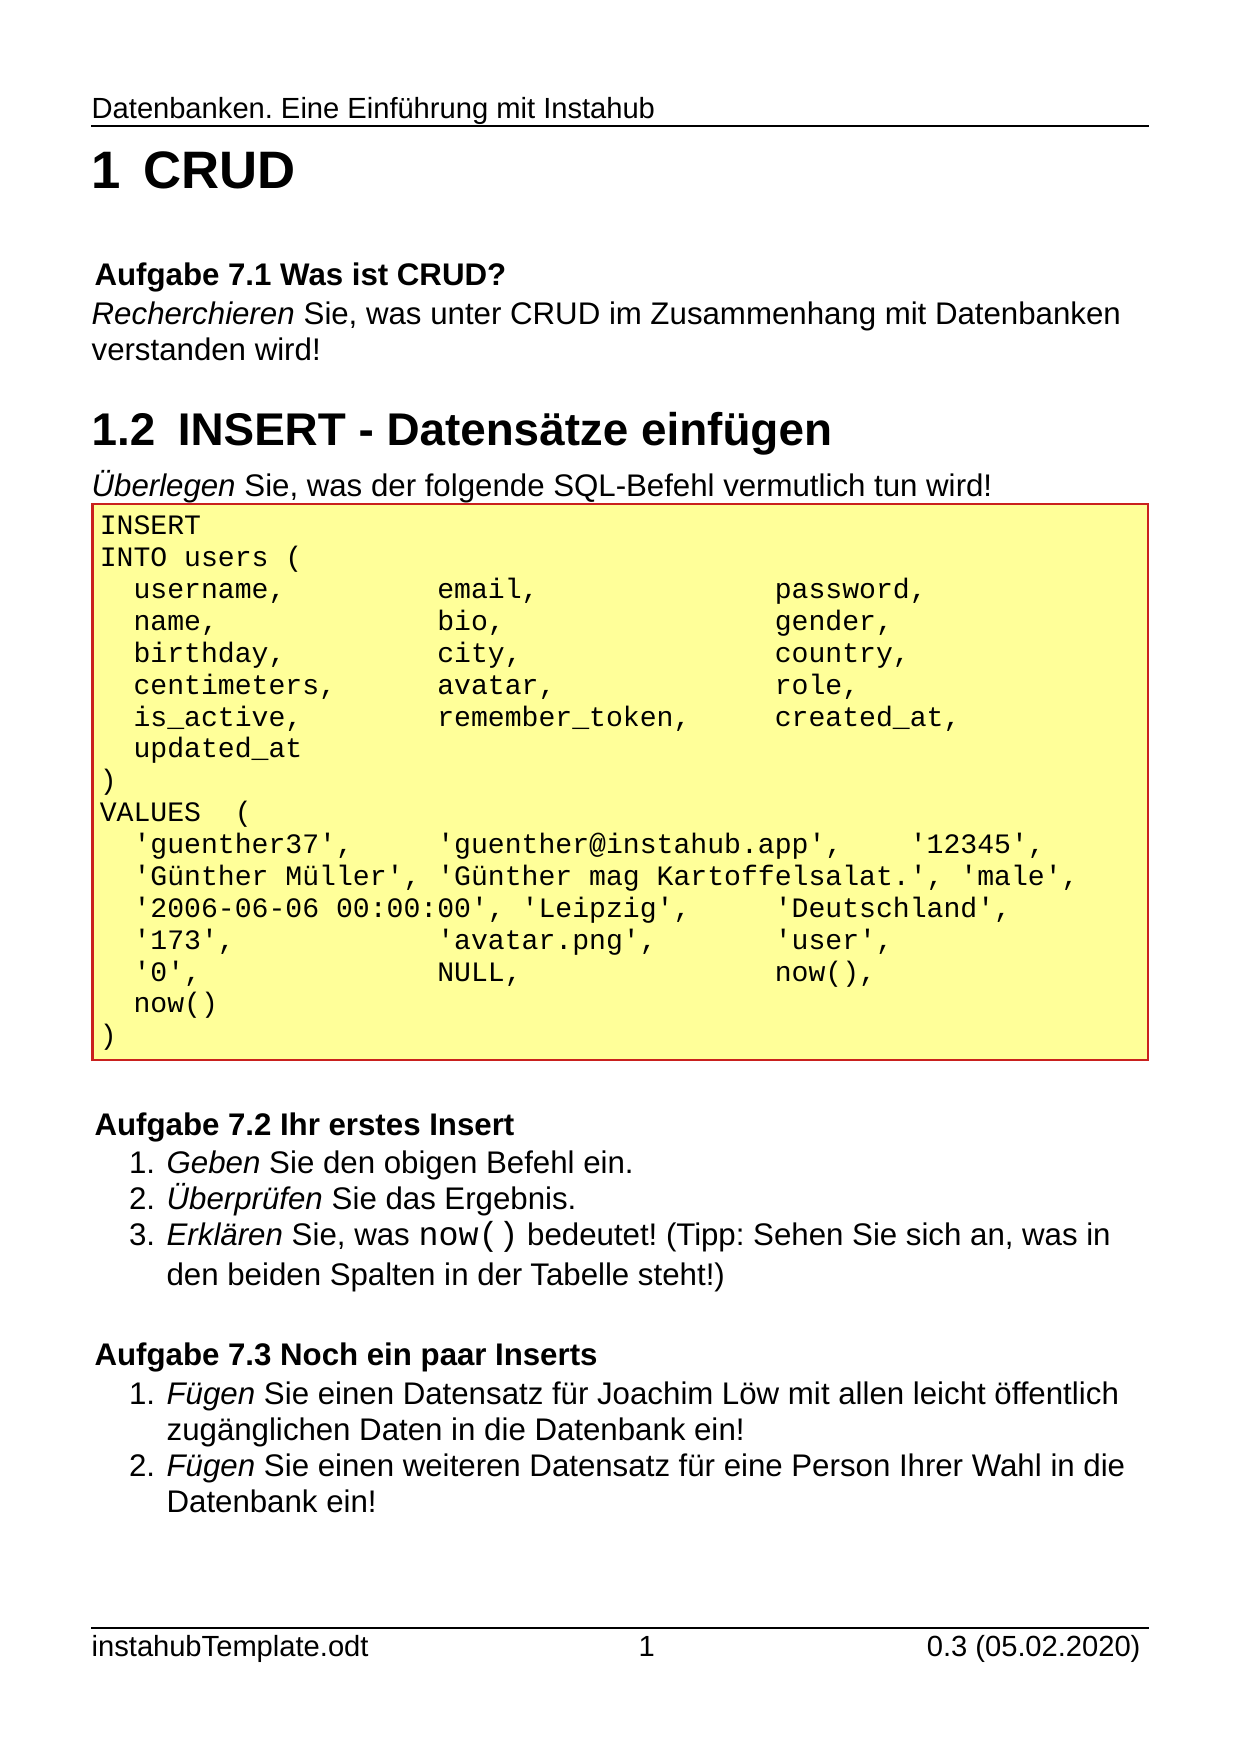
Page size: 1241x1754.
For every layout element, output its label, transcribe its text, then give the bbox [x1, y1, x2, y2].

subtitle Aufgabe 7.3 Noch ein paar Inserts [91, 1333, 1149, 1375]
text VALUES ( [94, 790, 1147, 822]
text 'guenther37', 'guenther@instahub.app', '12345', [94, 822, 1147, 854]
text INTO users ( [94, 535, 1147, 567]
text INSERT [94, 505, 1147, 535]
text Überlegen Sie, was der folgende SQL-Befehl vermutlich tun wird! [91, 467, 1149, 503]
text is_active, remember_token, created_at, [94, 694, 1147, 726]
text updated_at [94, 726, 1147, 758]
subtitle INSERT - Datensätze einfügen [91, 402, 1149, 455]
text username, email, password, [94, 567, 1147, 599]
list Geben Sie den obigen Befehl ein. [129, 1144, 1149, 1180]
subtitle Aufgabe 7.2 Ihr erstes Insert [91, 1103, 1149, 1144]
subtitle CRUD [91, 139, 1149, 199]
text centimeters, avatar, role, [94, 663, 1147, 694]
list Fügen Sie einen Datensatz für Joachim Löw mit allen leicht öffentlich zugänglichen Daten in die Datenbank ein! [129, 1375, 1149, 1447]
text ) [94, 758, 1147, 790]
text birthday, city, country, [94, 631, 1147, 663]
subtitle Aufgabe 7.1 Was ist CRUD? [91, 253, 1149, 295]
text '2006-06-06 00:00:00', 'Leipzig', 'Deutschland', [94, 886, 1147, 918]
text '0', NULL, now(), [94, 949, 1147, 981]
list Fügen Sie einen weiteren Datensatz für eine Person Ihrer Wahl in die Datenbank ein! [129, 1447, 1149, 1518]
text ) [94, 1013, 1147, 1059]
text Recherchieren Sie, was unter CRUD im Zusammenhang mit Datenbanken verstanden wird! [91, 295, 1149, 367]
text '173', 'avatar.png', 'user', [94, 918, 1147, 949]
list Erklären Sie, was now() bedeutet! (Tipp: Sehen Sie sich an, was in den beiden Spalten in der Tabelle steht!) [129, 1216, 1149, 1292]
list Überprüfen Sie das Ergebnis. [129, 1180, 1149, 1216]
text now() [94, 981, 1147, 1013]
text 'Günther Müller', 'Günther mag Kartoffelsalat.', 'male', [94, 854, 1147, 886]
text name, bio, gender, [94, 599, 1147, 631]
